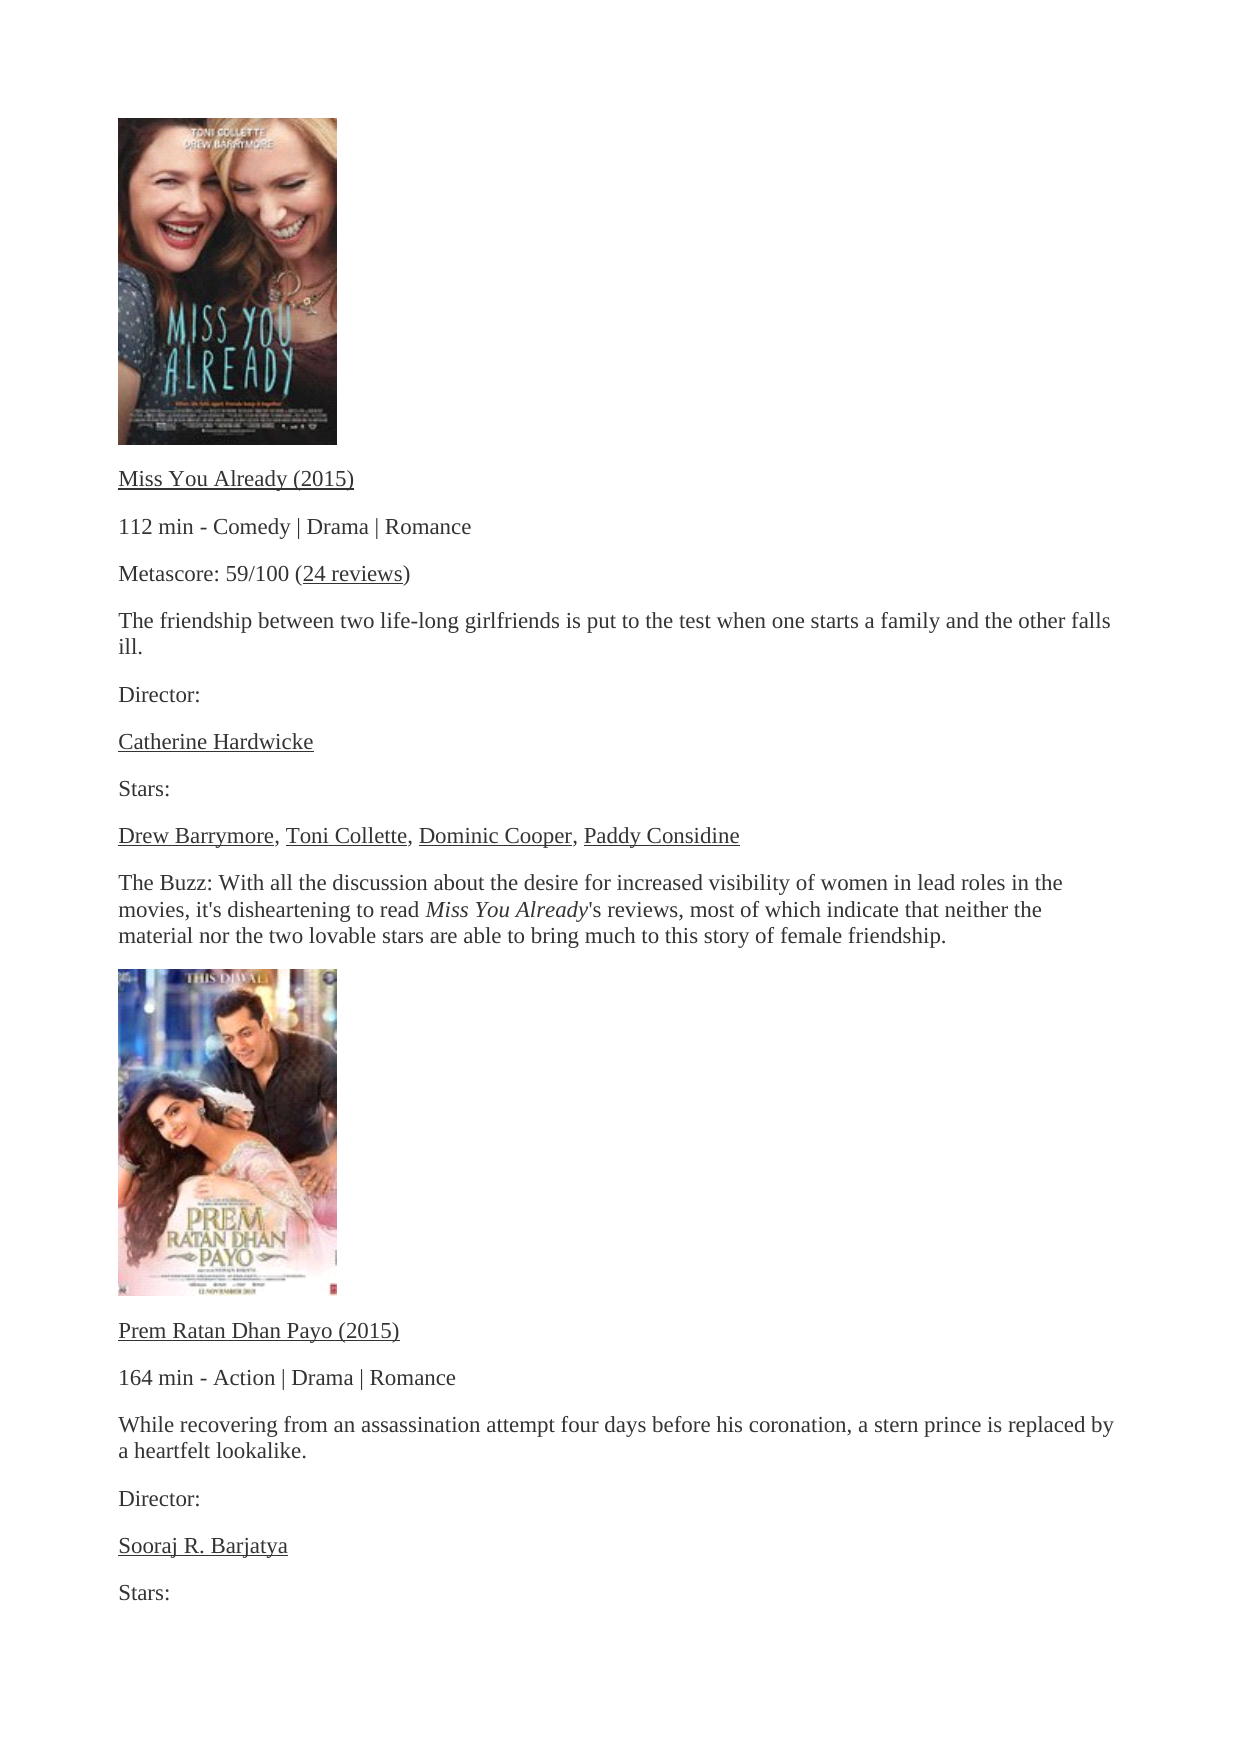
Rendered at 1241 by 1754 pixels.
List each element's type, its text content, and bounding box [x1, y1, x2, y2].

text Sooraj R. Barjatya [118, 1532, 1122, 1558]
text Director: [118, 1484, 1122, 1511]
text Drew Barrymore, Toni Collette, Dominic Cooper, Paddy Considine [118, 822, 1122, 848]
text Stars: [118, 1579, 1122, 1605]
text Catherine Hardwicke [118, 728, 1122, 754]
text Miss You Already (2015) [118, 466, 1122, 492]
text 164 min - Action | Drama | Romance [118, 1364, 1122, 1390]
text Director: [118, 681, 1122, 707]
text Prem Ratan Dhan Payo (2015) [118, 1317, 1122, 1343]
text 112 min - Comedy | Drama | Romance [118, 513, 1122, 539]
text Metascore: 59/100 (24 reviews) [118, 560, 1122, 586]
text While recovering from an assassination attempt four days before his coronation, a stern prince is replaced by a heartfelt lookalike. [118, 1411, 1122, 1464]
text The friendship between two life-long girlfriends is put to the test when one starts a family and the other falls ill. [118, 607, 1122, 660]
text Stars: [118, 775, 1122, 801]
text The Buzz: With all the discussion about the desire for increased visibility of women in lead roles in the movies, it's disheartening to read Miss You Already's reviews, most of which indicate that neither the material nor the two lovable stars are able to bring much to this story of female friendship. [118, 869, 1122, 948]
